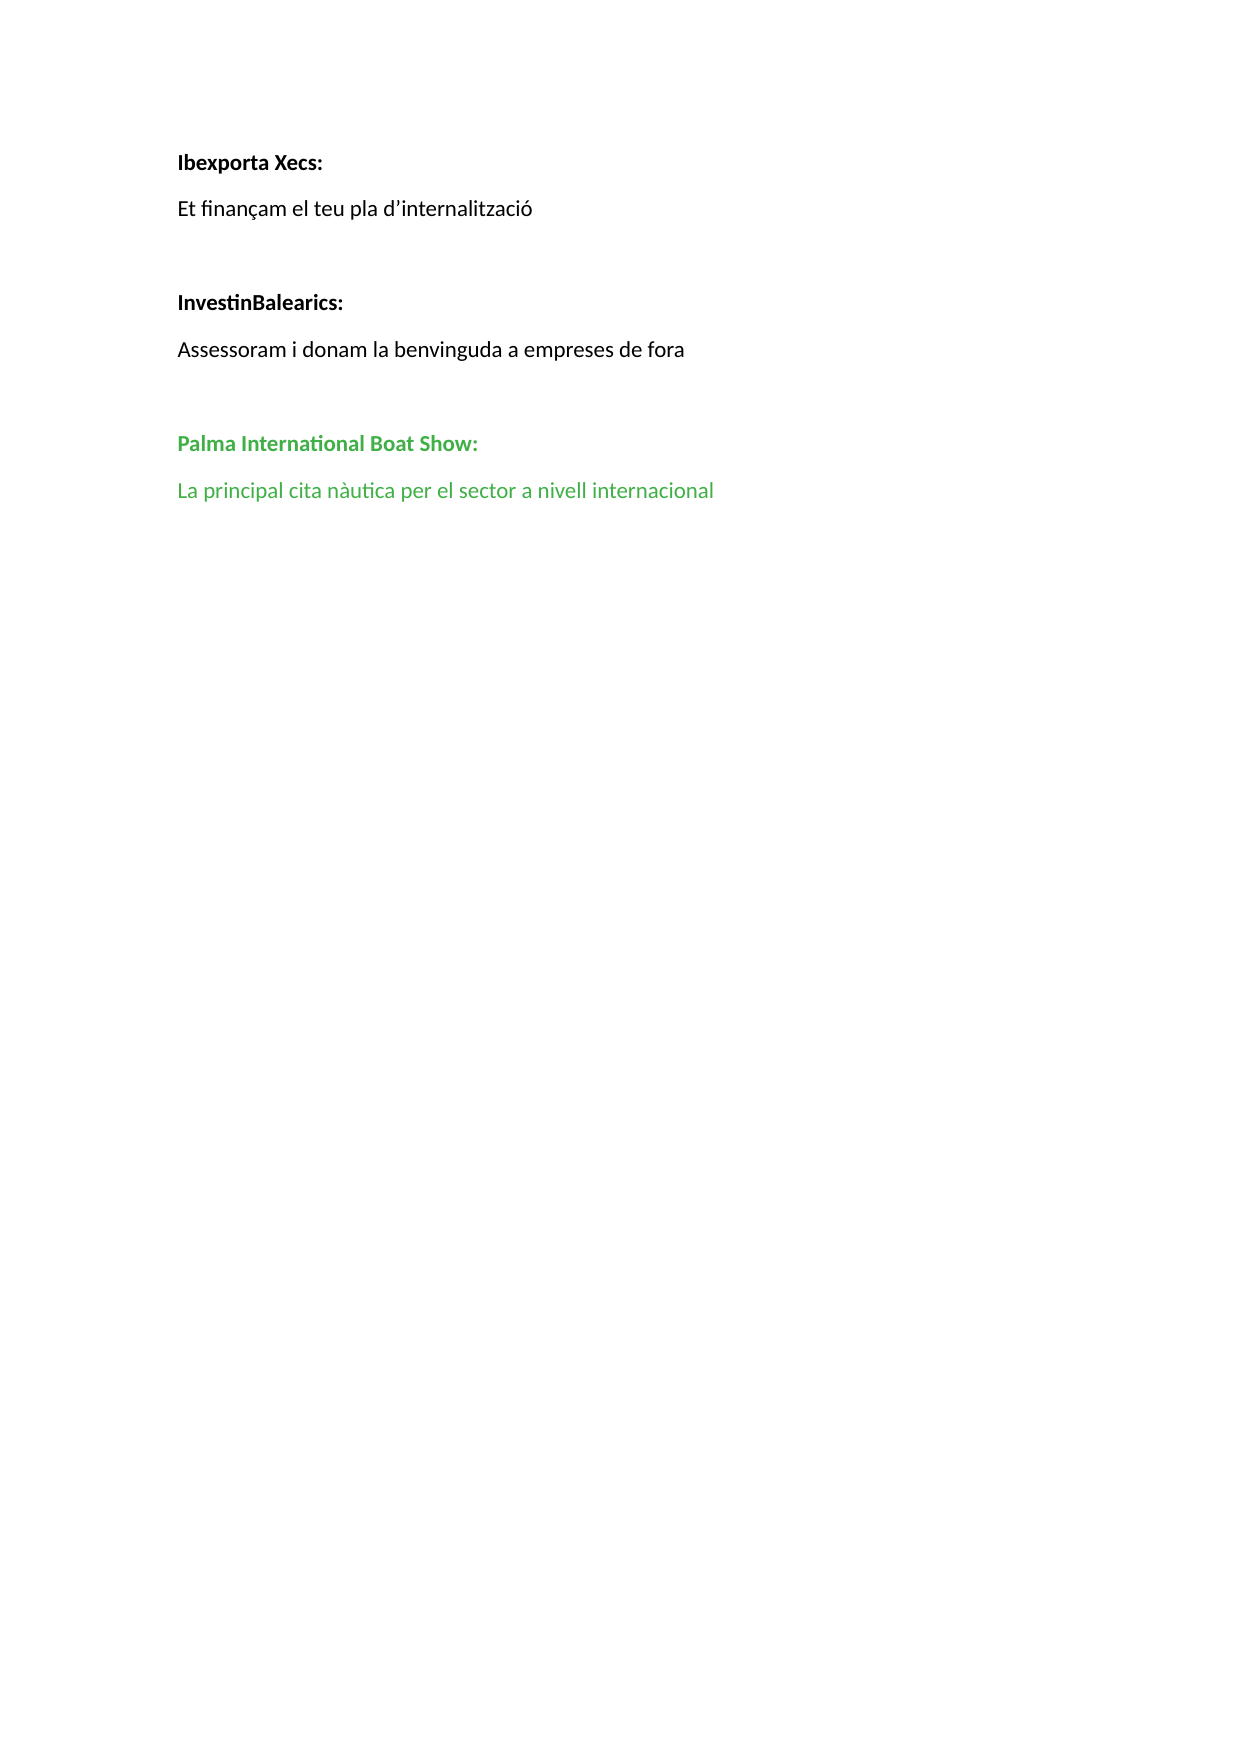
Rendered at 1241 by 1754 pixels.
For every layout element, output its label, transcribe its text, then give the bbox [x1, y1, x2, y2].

text InvestinBalearics: [177, 288, 1063, 316]
text Et finançam el teu pla d’internalització [177, 194, 1063, 222]
text La principal cita nàutica per el sector a nivell internacional [177, 476, 1063, 504]
text Palma International Boat Show: [177, 429, 1063, 457]
text Ibexporta Xecs: [177, 148, 1063, 176]
text Assessoram i donam la benvinguda a empreses de fora [177, 335, 1063, 363]
